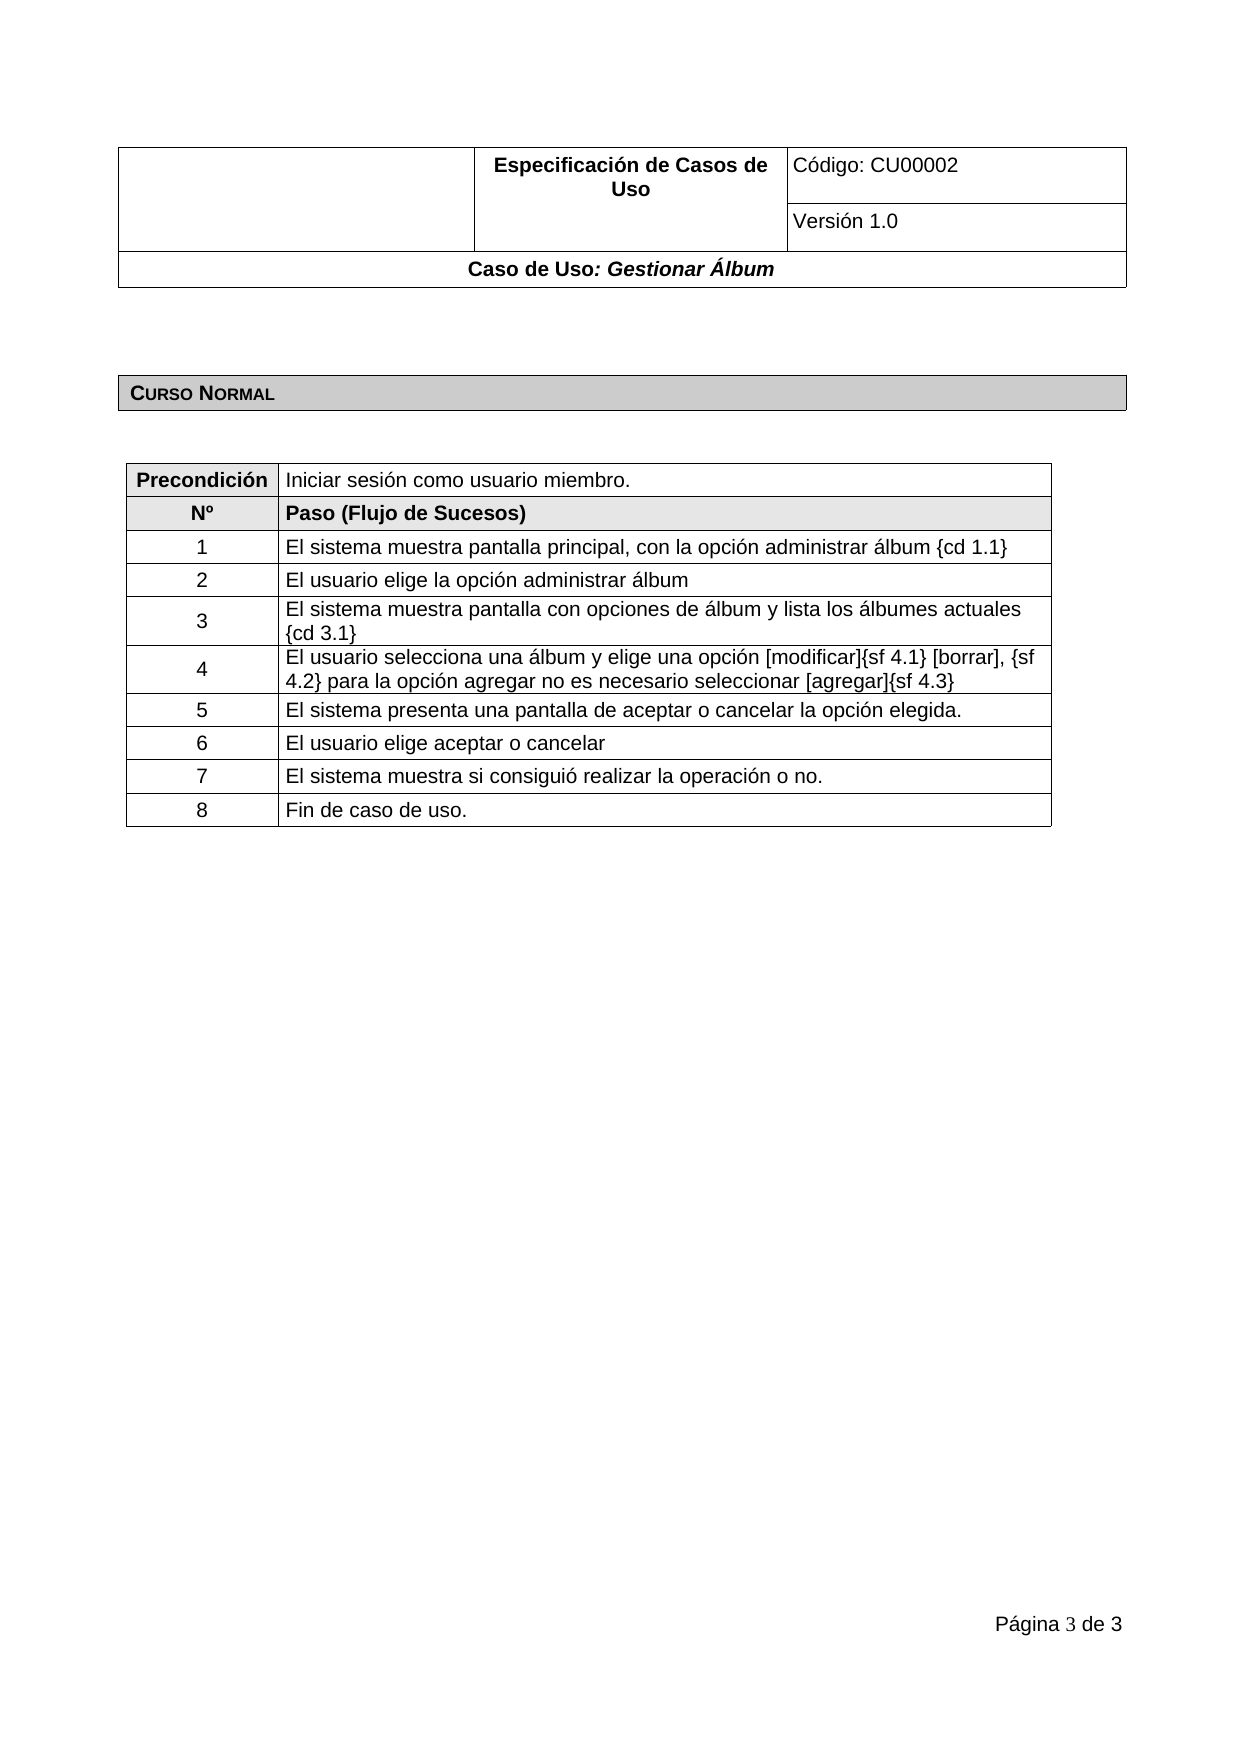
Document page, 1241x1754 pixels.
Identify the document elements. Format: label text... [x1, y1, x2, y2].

table_cell 4 [127, 646, 278, 693]
table_cell El usuario selecciona una álbum y elige una opción [modificar]{sf 4.1} [borrar], {sf 4.2} para la opción agregar no es necesario seleccionar [agregar]{sf 4.3} [279, 646, 1051, 693]
table_cell Paso (Flujo de Sucesos) [279, 497, 1051, 530]
table_cell 2 [127, 564, 278, 596]
table_cell El sistema muestra pantalla con opciones de álbum y lista los álbumes actuales {cd 3.1} [279, 597, 1051, 644]
table_cell El sistema presenta una pantalla de aceptar o cancelar la opción elegida. [279, 694, 1051, 726]
table_cell 7 [127, 760, 278, 793]
table_cell 3 [127, 597, 278, 644]
table_cell 5 [127, 694, 278, 726]
table_header Iniciar sesión como usuario miembro. [279, 464, 1051, 496]
table_header Curso Normal [119, 376, 1126, 410]
table_cell 6 [127, 727, 278, 759]
table_cell El sistema muestra pantalla principal, con la opción administrar álbum {cd 1.1} [279, 531, 1051, 563]
table_header Precondición [127, 464, 278, 496]
table_cell Fin de caso de uso. [279, 794, 1051, 826]
table_cell Nº [127, 497, 278, 530]
table_cell El usuario elige aceptar o cancelar [279, 727, 1051, 759]
table_cell El usuario elige la opción administrar álbum [279, 564, 1051, 596]
table_cell 1 [127, 531, 278, 563]
table_cell El sistema muestra si consiguió realizar la operación o no. [279, 760, 1051, 793]
table_cell 8 [127, 794, 278, 826]
